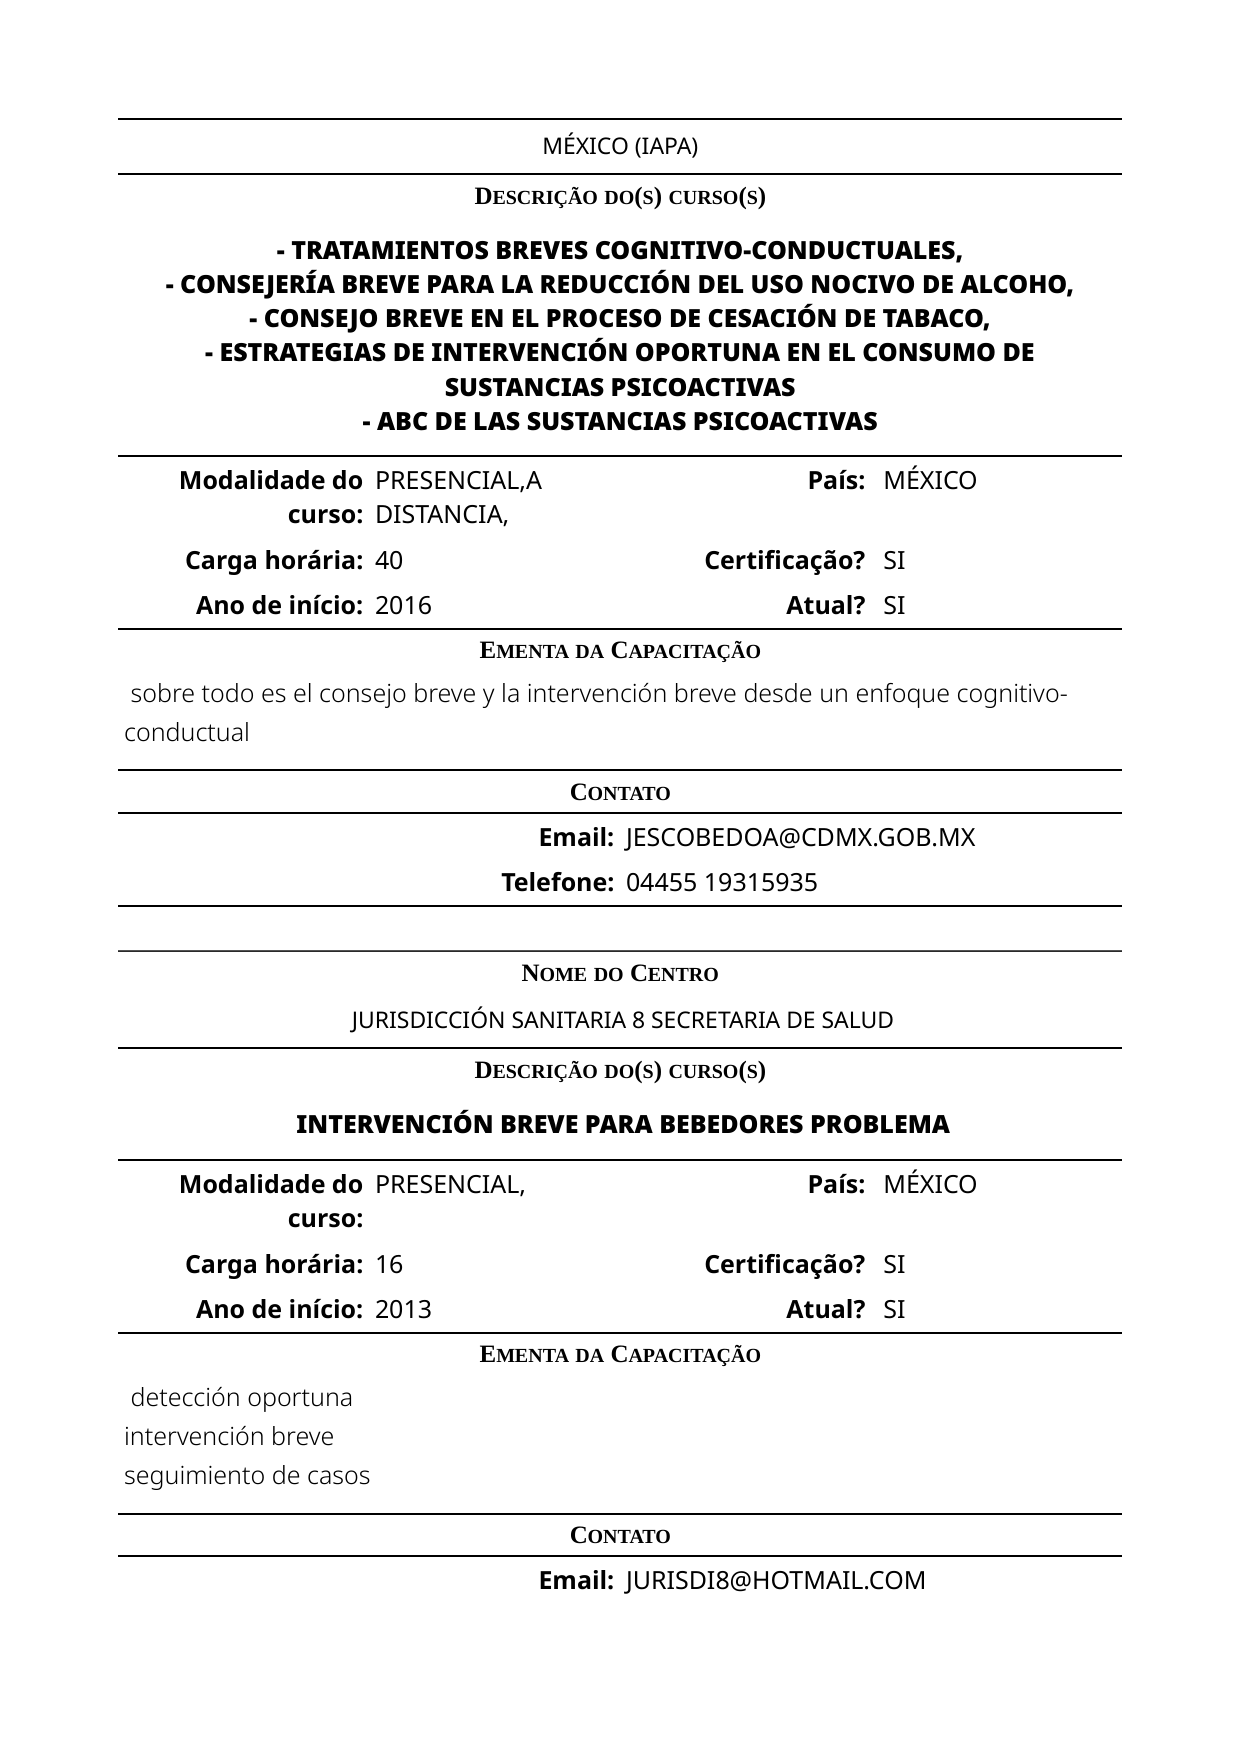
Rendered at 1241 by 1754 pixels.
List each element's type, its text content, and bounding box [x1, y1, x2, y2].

table_cell MÉXICO [871, 1161, 1122, 1241]
table_cell PRESENCIAL, [369, 1161, 620, 1241]
table_cell Email: [118, 814, 620, 859]
table_cell PRESENCIAL,A DISTANCIA, [369, 457, 620, 537]
table_cell Email: [118, 1557, 620, 1602]
table_cell Contato [118, 771, 1122, 812]
table_cell SOBRE TODO ES EL CONSEJO BREVE Y LA INTERVENCIÓN BREVE DESDE UN ENFOQUE COGNITIVO-CONDUCTUAL [118, 670, 1122, 769]
table_cell Atual? [620, 582, 871, 628]
table_cell Certificação? [620, 1241, 871, 1286]
table_cell Ano de início: [118, 582, 369, 628]
table_cell 2013 [369, 1286, 620, 1332]
table_cell Ano de início: [118, 1286, 369, 1332]
table_cell Contato [118, 1515, 1122, 1555]
table_cell 16 [369, 1241, 620, 1286]
table_cell Carga horária: [118, 537, 369, 582]
table_cell Ementa da Capacitação [118, 1334, 1122, 1374]
table_cell Certificação? [620, 537, 871, 582]
table_cell País: [620, 1161, 871, 1241]
table_cell Ementa da Capacitação [118, 630, 1122, 670]
table_cell 2016 [369, 582, 620, 628]
table_cell SI [871, 1241, 1122, 1286]
table_cell Modalidade do curso: [118, 1161, 369, 1241]
table_cell INTERVENCIÓN BREVE PARA BEBEDORES PROBLEMA [118, 1090, 1122, 1159]
table_cell Atual? [620, 1286, 871, 1332]
table_cell 04455 19315935 [620, 859, 1122, 905]
table_cell Telefone: [118, 859, 620, 905]
table_cell Carga horária: [118, 1241, 369, 1286]
table_cell SI [871, 1286, 1122, 1332]
table_cell SI [871, 537, 1122, 582]
table_cell DETECCIÓN OPORTUNA INTERVENCIÓN BREVE SEGUIMIENTO DE CASOS [118, 1374, 1122, 1512]
table_cell SI [871, 582, 1122, 628]
table_cell Modalidade do curso: [118, 457, 369, 537]
table_cell Descrição do(s) curso(s) [118, 175, 1122, 215]
table_cell País: [620, 457, 871, 537]
table_cell Descrição do(s) curso(s) [118, 1049, 1122, 1089]
table_cell 40 [369, 537, 620, 582]
table_cell MÉXICO (IAPA) [118, 120, 1122, 173]
table_cell JURISDICCIÓN SANITARIA 8 SECRETARIA DE SALUD [118, 993, 1122, 1047]
table_cell JURISDI8@HOTMAIL.COM [620, 1557, 1122, 1602]
table_cell JESCOBEDOA@CDMX.GOB.MX [620, 814, 1122, 859]
table_cell - TRATAMIENTOS BREVES COGNITIVO-CONDUCTUALES, - CONSEJERÍA BREVE PARA LA REDUCCIÓN DEL USO NOCIVO DE ALCOHO, - CONSEJO BREVE EN EL PROCESO DE CESACIÓN DE TABACO, - ESTRATEGIAS DE INTERVENCIÓN OPORTUNA EN EL CONSUMO DE SUSTANCIAS PSICOACTIVAS - ABC DE LAS SUSTANCIAS PSICOACTIVAS [118, 215, 1122, 455]
table_cell MÉXICO [871, 457, 1122, 537]
table_header Nome do Centro [118, 953, 1122, 992]
